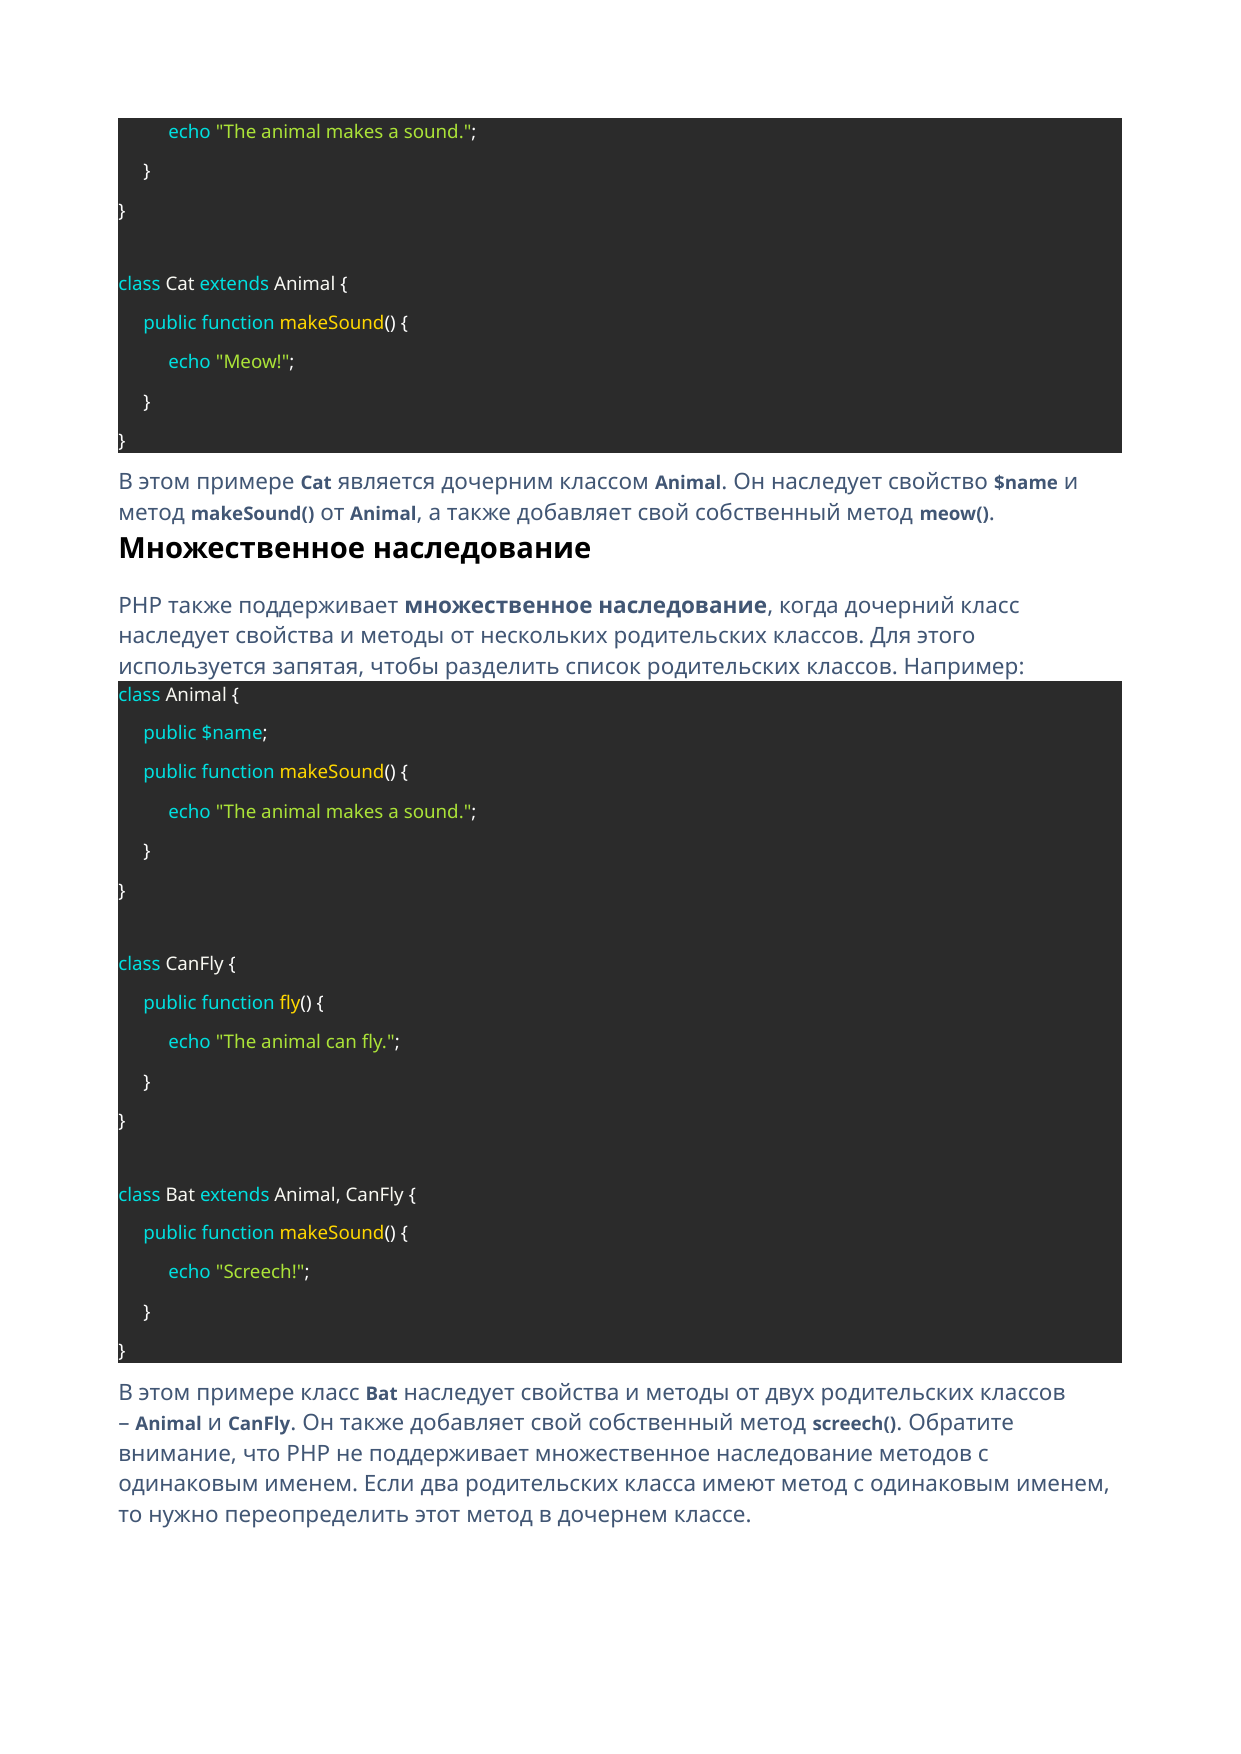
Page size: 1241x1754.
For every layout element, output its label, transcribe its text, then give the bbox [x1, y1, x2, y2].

text public function makeSound() { [118, 759, 1122, 785]
text public $name; [118, 719, 1122, 746]
text class CanFly { [118, 951, 1122, 976]
text public function makeSound() { [118, 309, 1122, 335]
text class Cat extends Animal { [118, 271, 1122, 296]
text } [118, 1068, 1122, 1094]
text } [118, 1298, 1122, 1324]
text } [118, 1338, 1122, 1363]
text echo "The animal makes a sound."; [118, 118, 1122, 144]
text class Animal { [118, 681, 1122, 706]
text } [118, 1107, 1122, 1133]
text } [118, 158, 1122, 184]
text } [118, 388, 1122, 414]
text В этом примере класс Bat наследует свойства и методы от двух родительских классов – Animal и CanFly. Он также добавляет свой собственный метод screech(). Обратите внимание, что PHP не поддерживает множественное наследование методов с одинаковым именем. Если два родительских класса имеют метод с одинаковым именем, то нужно переопределить этот метод в дочернем классе. [118, 1376, 1122, 1529]
text echo "The animal makes a sound."; [118, 798, 1122, 824]
subtitle Множественное наследование [118, 527, 1122, 567]
text } [118, 877, 1122, 903]
text В этом примере Cat является дочерним классом Animal. Он наследует свойство $name и метод makeSound() от Animal, а также добавляет свой собственный метод meow(). [118, 466, 1122, 527]
text echo "Screech!"; [118, 1259, 1122, 1285]
text PHP также поддерживает множественное наследование, когда дочерний класс наследует свойства и методы от нескольких родительских классов. Для этого используется запятая, чтобы разделить список родительских классов. Например: [118, 589, 1122, 681]
text } [118, 427, 1122, 453]
text public function makeSound() { [118, 1219, 1122, 1246]
text } [118, 838, 1122, 864]
text } [118, 197, 1122, 223]
text public function fly() { [118, 989, 1122, 1015]
text echo "Meow!"; [118, 348, 1122, 375]
text class Bat extends Animal, CanFly { [118, 1181, 1122, 1207]
text echo "The animal can fly."; [118, 1028, 1122, 1055]
